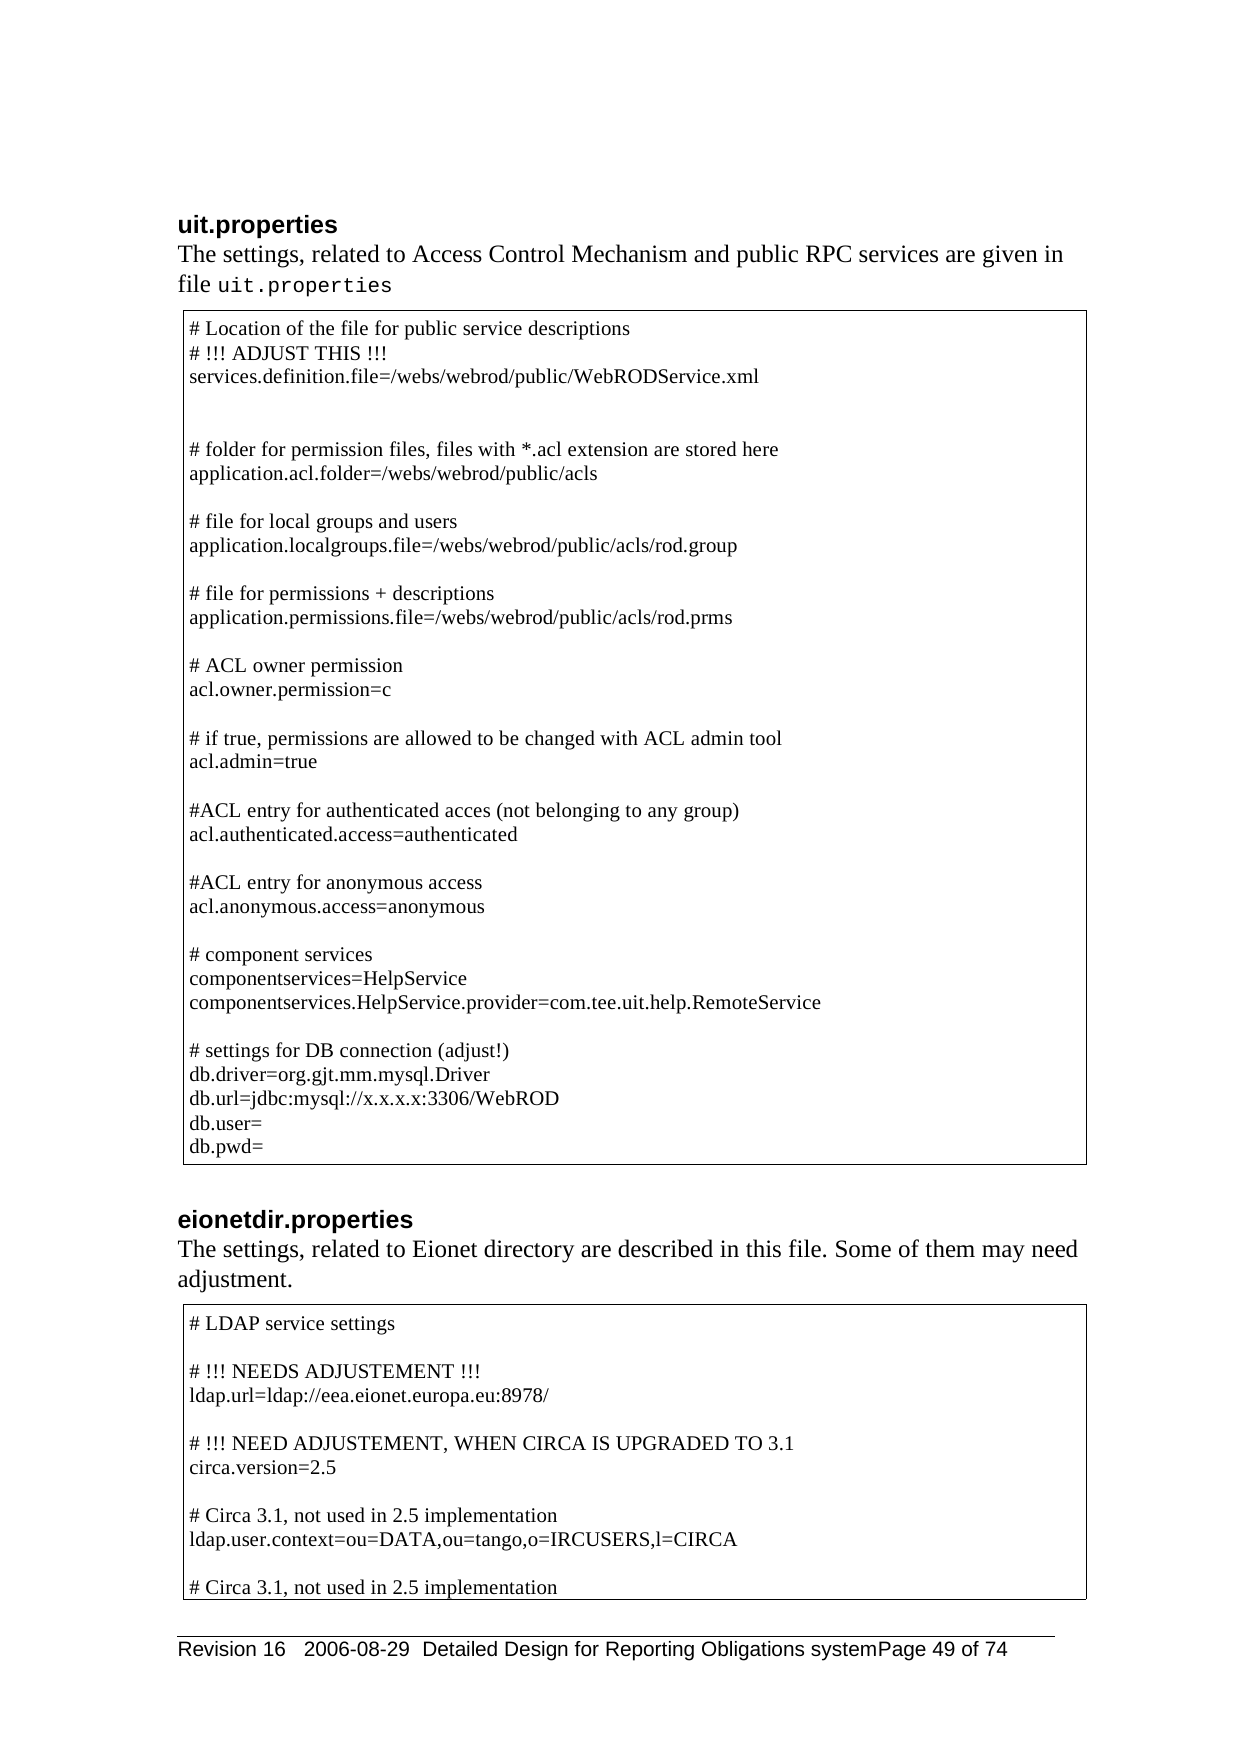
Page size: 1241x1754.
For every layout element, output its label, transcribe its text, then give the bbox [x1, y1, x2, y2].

text # !!! NEED ADJUSTEMENT, WHEN CIRCA IS UPGRADED TO 3.1 [184, 1424, 1086, 1449]
text componentservices=HelpService [184, 960, 1086, 984]
text # !!! ADJUST THIS !!! [184, 334, 1086, 358]
text db.user= [184, 1104, 1086, 1128]
text application.acl.folder=/webs/webrod/public/acls [184, 454, 1086, 485]
text The settings, related to Eionet directory are described in this file. Some of them may need adjustment. [177, 1234, 1092, 1292]
text application.localgroups.file=/webs/webrod/public/acls/rod.group [184, 527, 1086, 557]
text acl.owner.permission=c [184, 671, 1086, 701]
text services.definition.file=/webs/webrod/public/WebRODService.xml [184, 358, 1086, 388]
text # Circa 3.1, not used in 2.5 implementation [184, 1497, 1086, 1521]
text acl.admin=true [184, 743, 1086, 773]
text # Circa 3.1, not used in 2.5 implementation [184, 1569, 1086, 1599]
text ldap.user.context=ou=DATA,ou=tango,o=IRCUSERS,l=CIRCA [184, 1521, 1086, 1551]
text application.permissions.file=/webs/webrod/public/acls/rod.prms [184, 599, 1086, 629]
text #ACL entry for authenticated acces (not belonging to any group) [184, 791, 1086, 816]
text componentservices.HelpService.provider=com.tee.uit.help.RemoteService [184, 984, 1086, 1014]
text circa.version=2.5 [184, 1449, 1086, 1479]
text acl.anonymous.access=anonymous [184, 888, 1086, 918]
text #ACL entry for anonymous access [184, 864, 1086, 888]
text # file for permissions + descriptions [184, 575, 1086, 599]
text db.pwd= [184, 1128, 1086, 1164]
text # folder for permission files, files with *.acl extension are stored here [184, 431, 1086, 454]
text acl.authenticated.access=authenticated [184, 816, 1086, 846]
text # !!! NEEDS ADJUSTEMENT !!! [184, 1352, 1086, 1376]
subtitle eionetdir.properties [177, 1205, 1092, 1234]
text # if true, permissions are allowed to be changed with ACL admin tool [184, 719, 1086, 743]
text # Location of the file for public service descriptions [184, 311, 1086, 334]
text # LDAP service settings [184, 1305, 1086, 1334]
text # component services [184, 936, 1086, 960]
text # ACL owner permission [184, 647, 1086, 671]
subtitle uit.properties [177, 210, 1092, 239]
text ldap.url=ldap://eea.eionet.europa.eu:8978/ [184, 1376, 1086, 1407]
text # settings for DB connection (adjust!) [184, 1032, 1086, 1056]
text The settings, related to Access Control Mechanism and public RPC services are given in file uit.properties [177, 239, 1092, 298]
text db.driver=org.gjt.mm.mysql.Driver [184, 1056, 1086, 1080]
text db.url=jdbc:mysql://x.x.x.x:3306/WebROD [184, 1080, 1086, 1104]
text # file for local groups and users [184, 503, 1086, 527]
